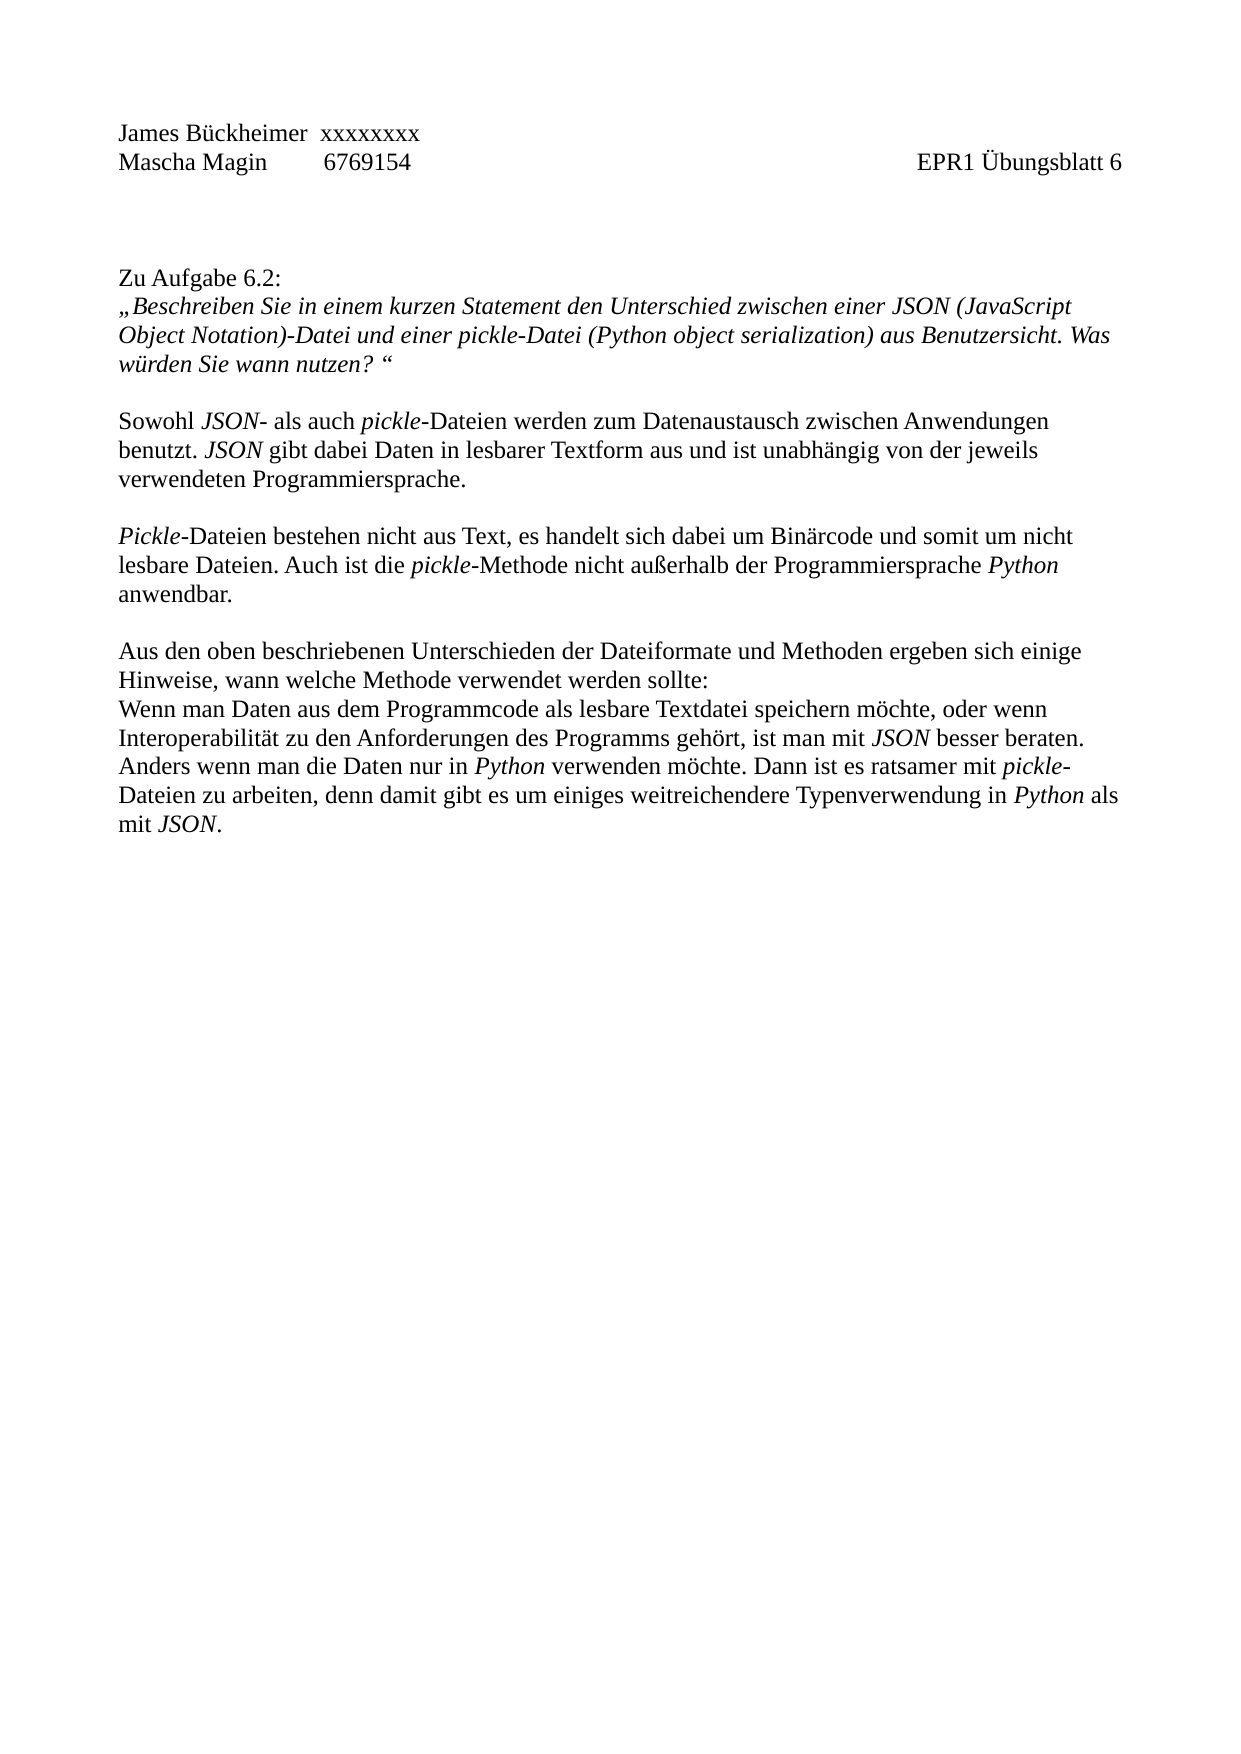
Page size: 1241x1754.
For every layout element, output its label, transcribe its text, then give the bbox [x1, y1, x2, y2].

text Pickle-Dateien bestehen nicht aus Text, es handelt sich dabei um Binärcode und somit um nicht lesbare Dateien. Auch ist die pickle-Methode nicht außerhalb der Programmiersprache Python anwendbar. [118, 521, 1122, 608]
text Sowohl JSON- als auch pickle-Dateien werden zum Datenaustausch zwischen Anwendungen benutzt. JSON gibt dabei Daten in lesbarer Textform aus und ist unabhängig von der jeweils verwendeten Programmiersprache. [118, 406, 1122, 493]
text Aus den oben beschriebenen Unterschieden der Dateiformate und Methoden ergeben sich einige Hinweise, wann welche Methode verwendet werden sollte: [118, 636, 1122, 694]
text Zu Aufgabe 6.2: [118, 263, 1122, 291]
text Wenn man Daten aus dem Programmcode als lesbare Textdatei speichern möchte, oder wenn Interoperabilität zu den Anforderungen des Programms gehört, ist man mit JSON besser beraten. Anders wenn man die Daten nur in Python verwenden möchte. Dann ist es ratsamer mit pickle-Dateien zu arbeiten, denn damit gibt es um einiges weitreichendere Typenverwendung in Python als mit JSON. [118, 694, 1122, 838]
text „Beschreiben Sie in einem kurzen Statement den Unterschied zwischen einer JSON (JavaScript Object Notation)-Datei und einer pickle-Datei (Python object serialization) aus Benutzersicht. Was würden Sie wann nutzen? “ [118, 291, 1122, 378]
